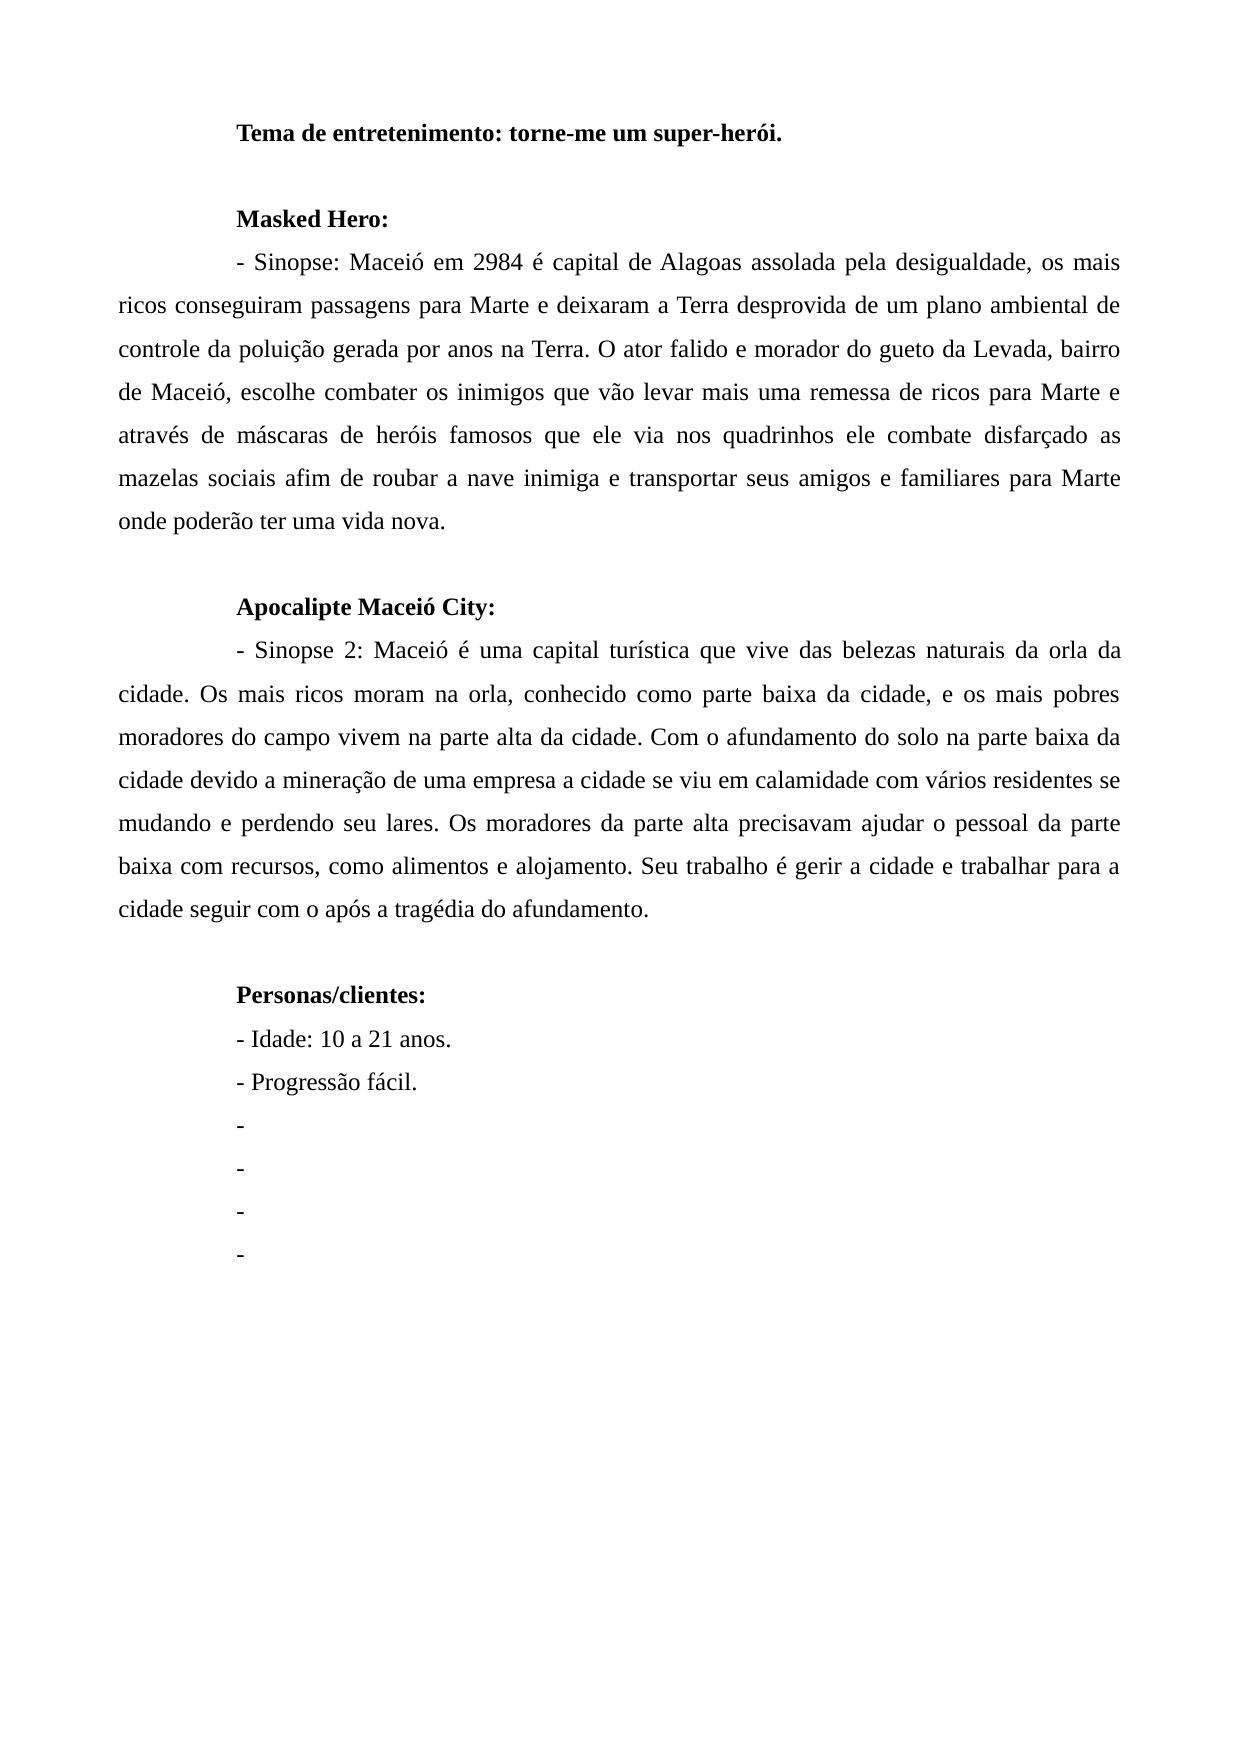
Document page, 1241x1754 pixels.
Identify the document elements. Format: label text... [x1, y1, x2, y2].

text - [118, 1196, 1122, 1225]
text - [118, 1239, 1122, 1268]
text Personas/clientes: [118, 981, 1122, 1009]
text Masked Hero: [118, 204, 1122, 233]
text - Progressão fácil. [118, 1067, 1122, 1096]
text - Sinopse: Maceió em 2984 é capital de Alagoas assolada pela desigualdade, os mais ricos conseguiram passagens para Marte e deixaram a Terra desprovida de um plano ambiental de controle da poluição gerada por anos na Terra. O ator falido e morador do gueto da Levada, bairro de Maceió, escolhe combater os inimigos que vão levar mais uma remessa de ricos para Marte e através de máscaras de heróis famosos que ele via nos quadrinhos ele combate disfarçado as mazelas sociais afim de roubar a nave inimiga e transportar seus amigos e familiares para Marte onde poderão ter uma vida nova. [118, 247, 1122, 535]
text Apocalipte Maceió City: [118, 592, 1122, 621]
text Tema de entretenimento: torne-me um super-herói. [118, 118, 1122, 147]
text - Sinopse 2: Maceió é uma capital turística que vive das belezas naturais da orla da cidade. Os mais ricos moram na orla, conhecido como parte baixa da cidade, e os mais pobres moradores do campo vivem na parte alta da cidade. Com o afundamento do solo na parte baixa da cidade devido a mineração de uma empresa a cidade se viu em calamidade com vários residentes se mudando e perdendo seu lares. Os moradores da parte alta precisavam ajudar o pessoal da parte baixa com recursos, como alimentos e alojamento. Seu trabalho é gerir a cidade e trabalhar para a cidade seguir com o após a tragédia do afundamento. [118, 636, 1122, 923]
text - [118, 1110, 1122, 1139]
text - Idade: 10 a 21 anos. [118, 1024, 1122, 1052]
text - [118, 1153, 1122, 1182]
